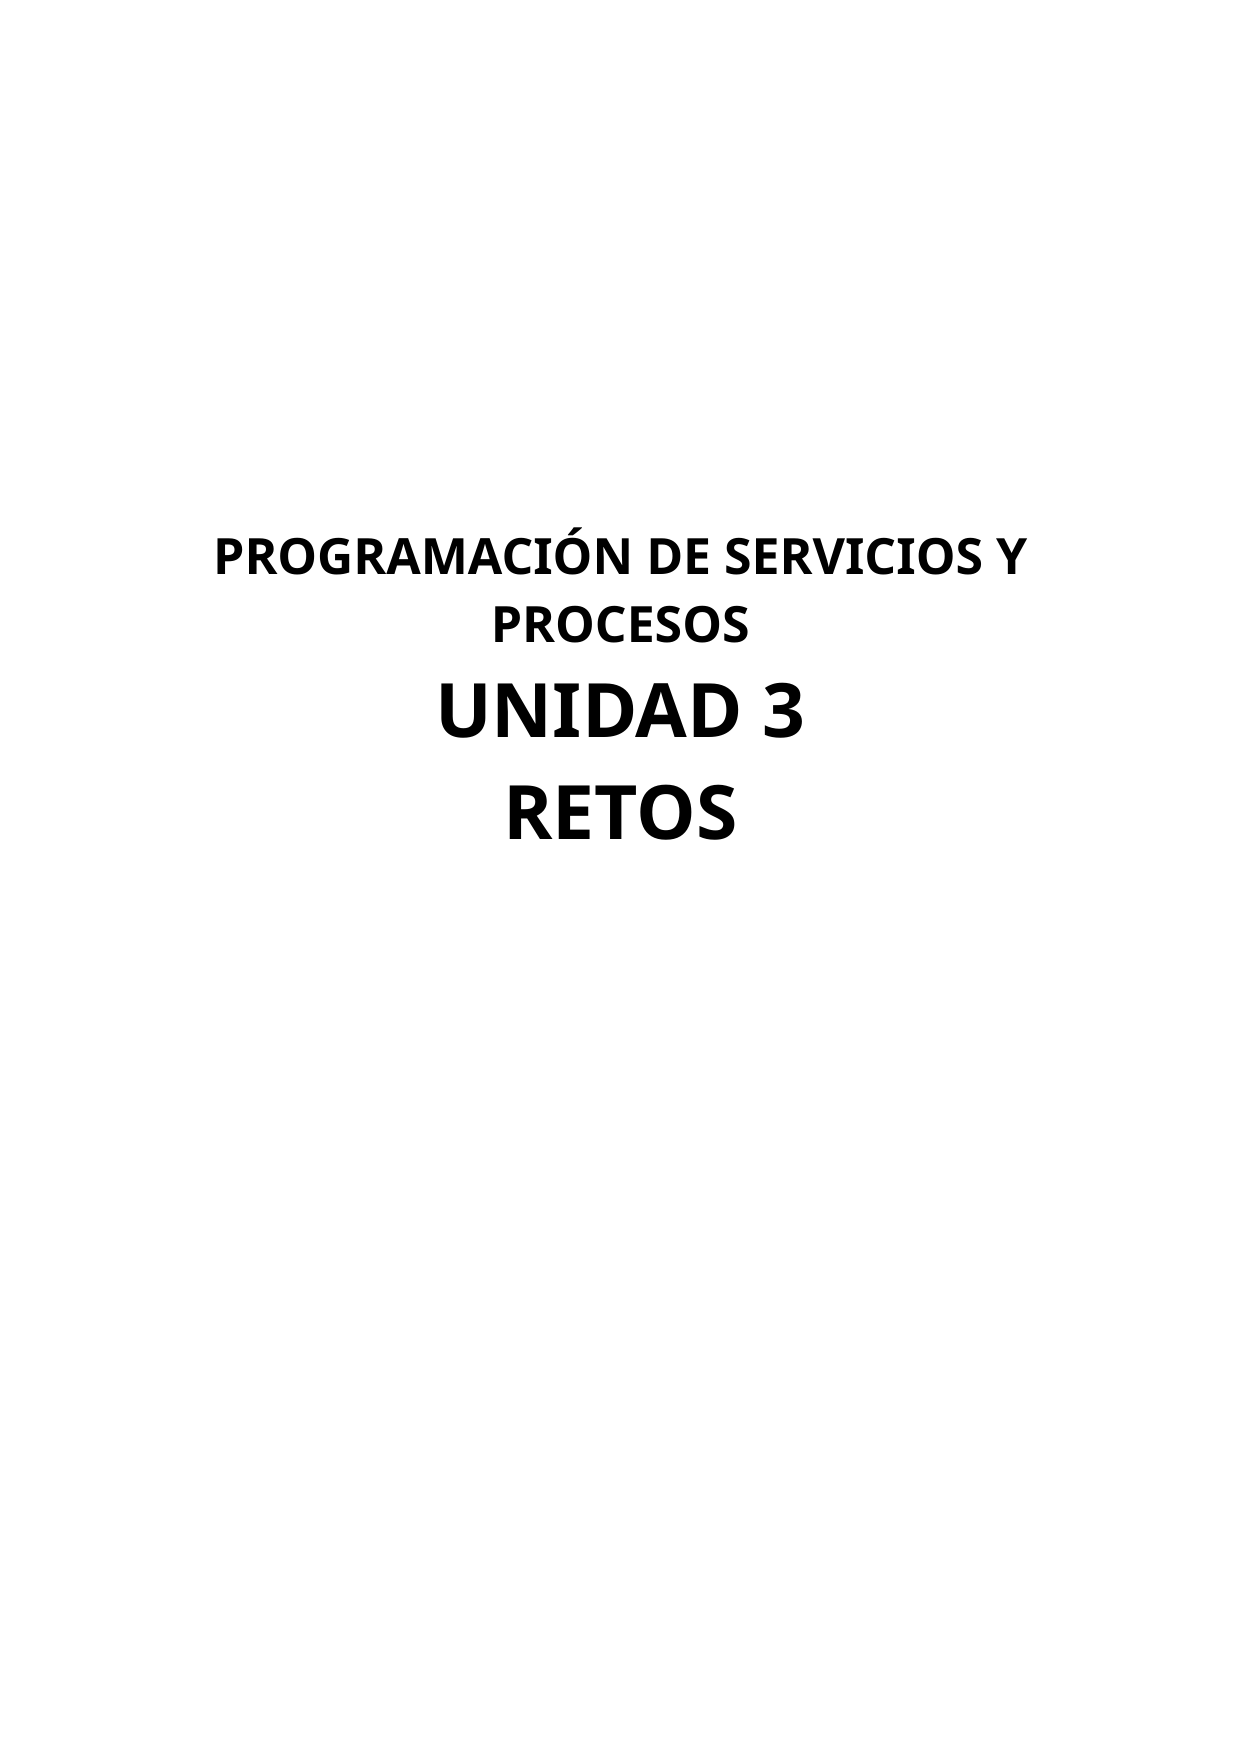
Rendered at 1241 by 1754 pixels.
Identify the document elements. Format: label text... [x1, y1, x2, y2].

text PROGRAMACIÓN DE SERVICIOS Y PROCESOS [118, 521, 1122, 657]
text RETOS [118, 759, 1122, 861]
text UNIDAD 3 [118, 657, 1122, 759]
